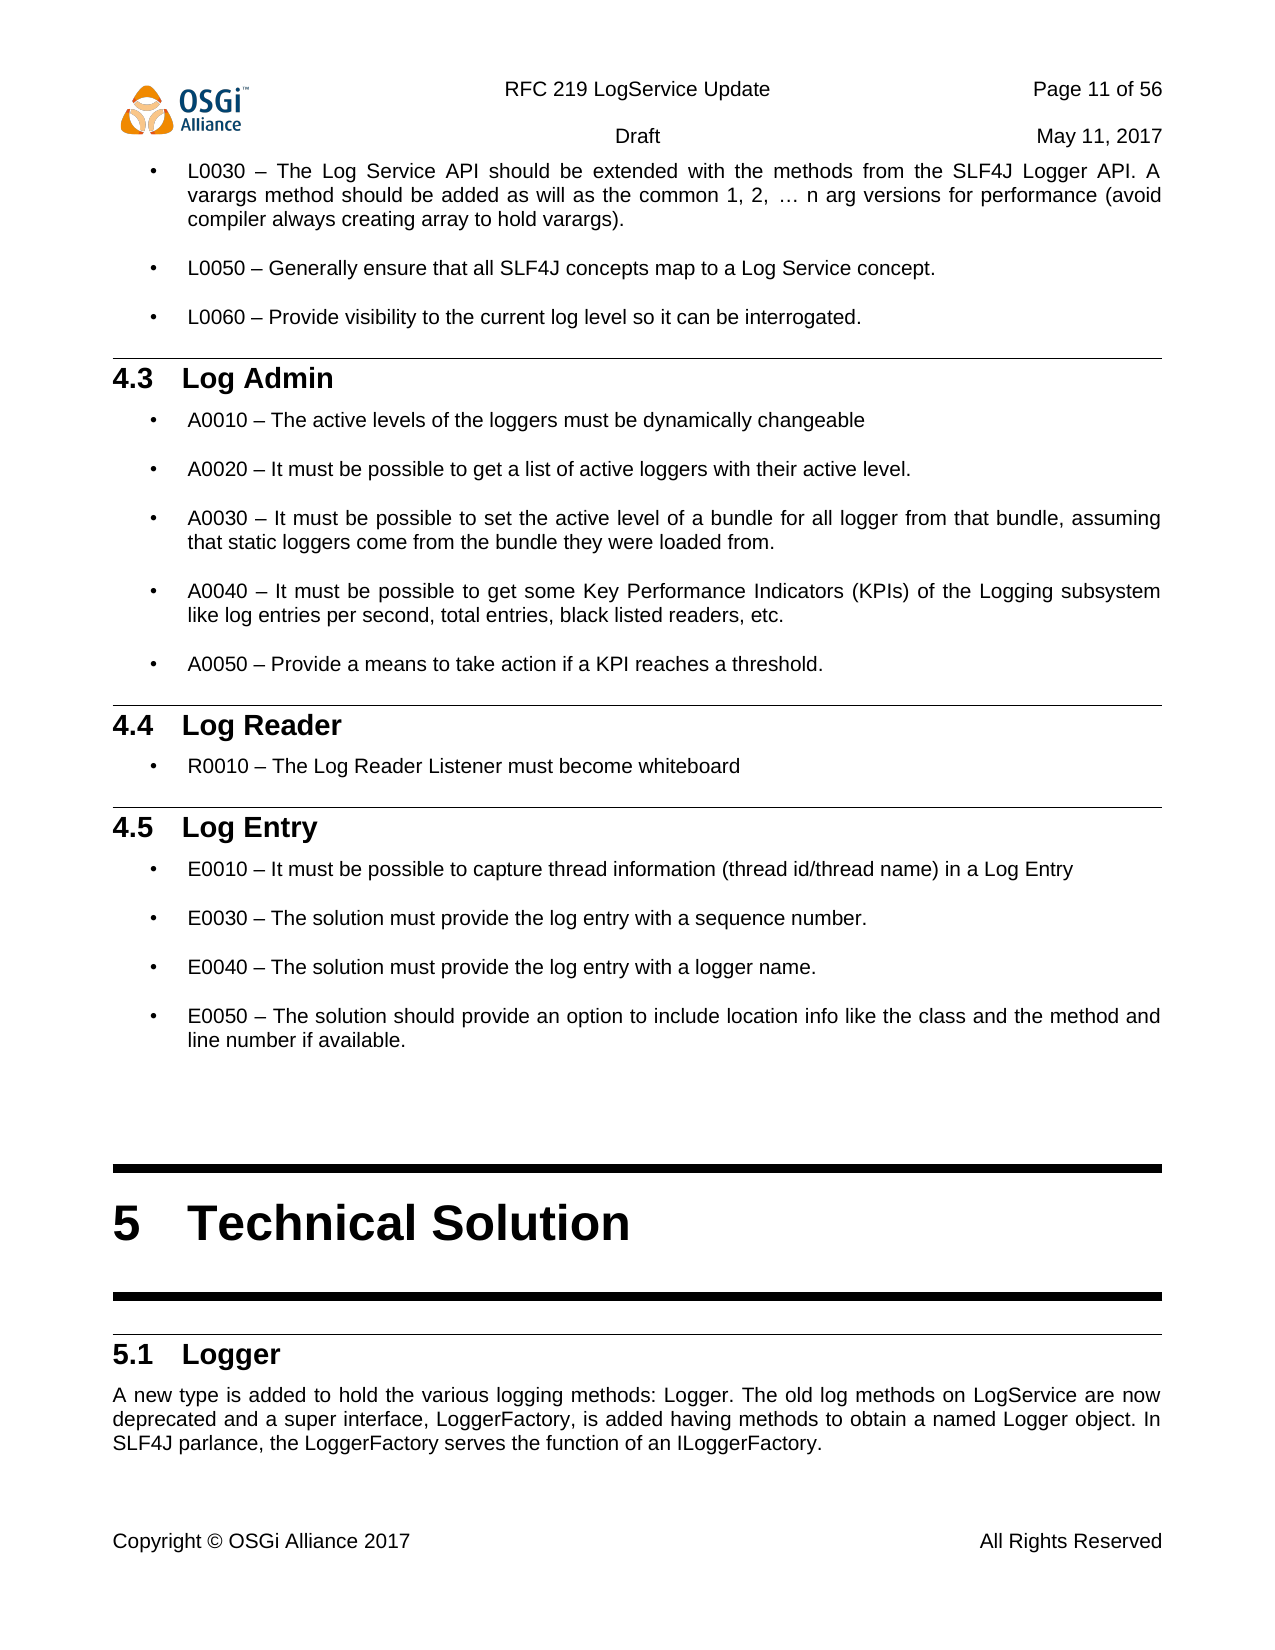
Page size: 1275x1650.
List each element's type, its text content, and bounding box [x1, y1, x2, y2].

list A0020 – It must be possible to get a list of active loggers with their active level. [150, 456, 1162, 481]
list A0030 – It must be possible to set the active level of a bundle for all logger from that bundle, assuming that static loggers come from the bundle they were loaded from. [150, 506, 1162, 553]
list L0030 – The Log Service API should be extended with the methods from the SLF4J Logger API. A varargs method should be added as will as the common 1, 2, … n arg versions for performance (avoid compiler always creating array to hold varargs). [150, 159, 1162, 231]
list L0050 – Generally ensure that all SLF4J concepts map to a Log Service concept. [150, 256, 1162, 280]
list L0060 – Provide visibility to the current log level so it can be interrogated. [150, 305, 1162, 329]
list R0010 – The Log Reader Listener must become whiteboard [150, 754, 1162, 778]
list E0050 – The solution should provide an option to include location info like the class and the method and line number if available. [150, 1003, 1162, 1052]
text A new type is added to hold the various logging methods: Logger. The old log methods on LogService are now deprecated and a super interface, LoggerFactory, is added having methods to obtain a named Logger object. In SLF4J parlance, the LoggerFactory serves the function of an ILoggerFactory. [112, 1383, 1162, 1455]
list A0050 – Provide a means to take action if a KPI reaches a threshold. [150, 652, 1162, 676]
subtitle Technical Solution [112, 1165, 1162, 1301]
list A0010 – The active levels of the loggers must be dynamically changeable [150, 407, 1162, 431]
picture [113, 78, 257, 142]
subtitle Log Entry [112, 808, 1162, 844]
list E0010 – It must be possible to capture thread information (thread id/thread name) in a Log Entry [150, 856, 1162, 880]
subtitle Log Admin [112, 359, 1162, 395]
list E0040 – The solution must provide the log entry with a logger name. [150, 954, 1162, 978]
list E0030 – The solution must provide the log entry with a sequence number. [150, 905, 1162, 929]
subtitle Log Reader [112, 706, 1162, 741]
list A0040 – It must be possible to get some Key Performance Indicators (KPIs) of the Logging subsystem like log entries per second, total entries, black listed readers, etc. [150, 578, 1162, 627]
subtitle Logger [112, 1335, 1162, 1371]
